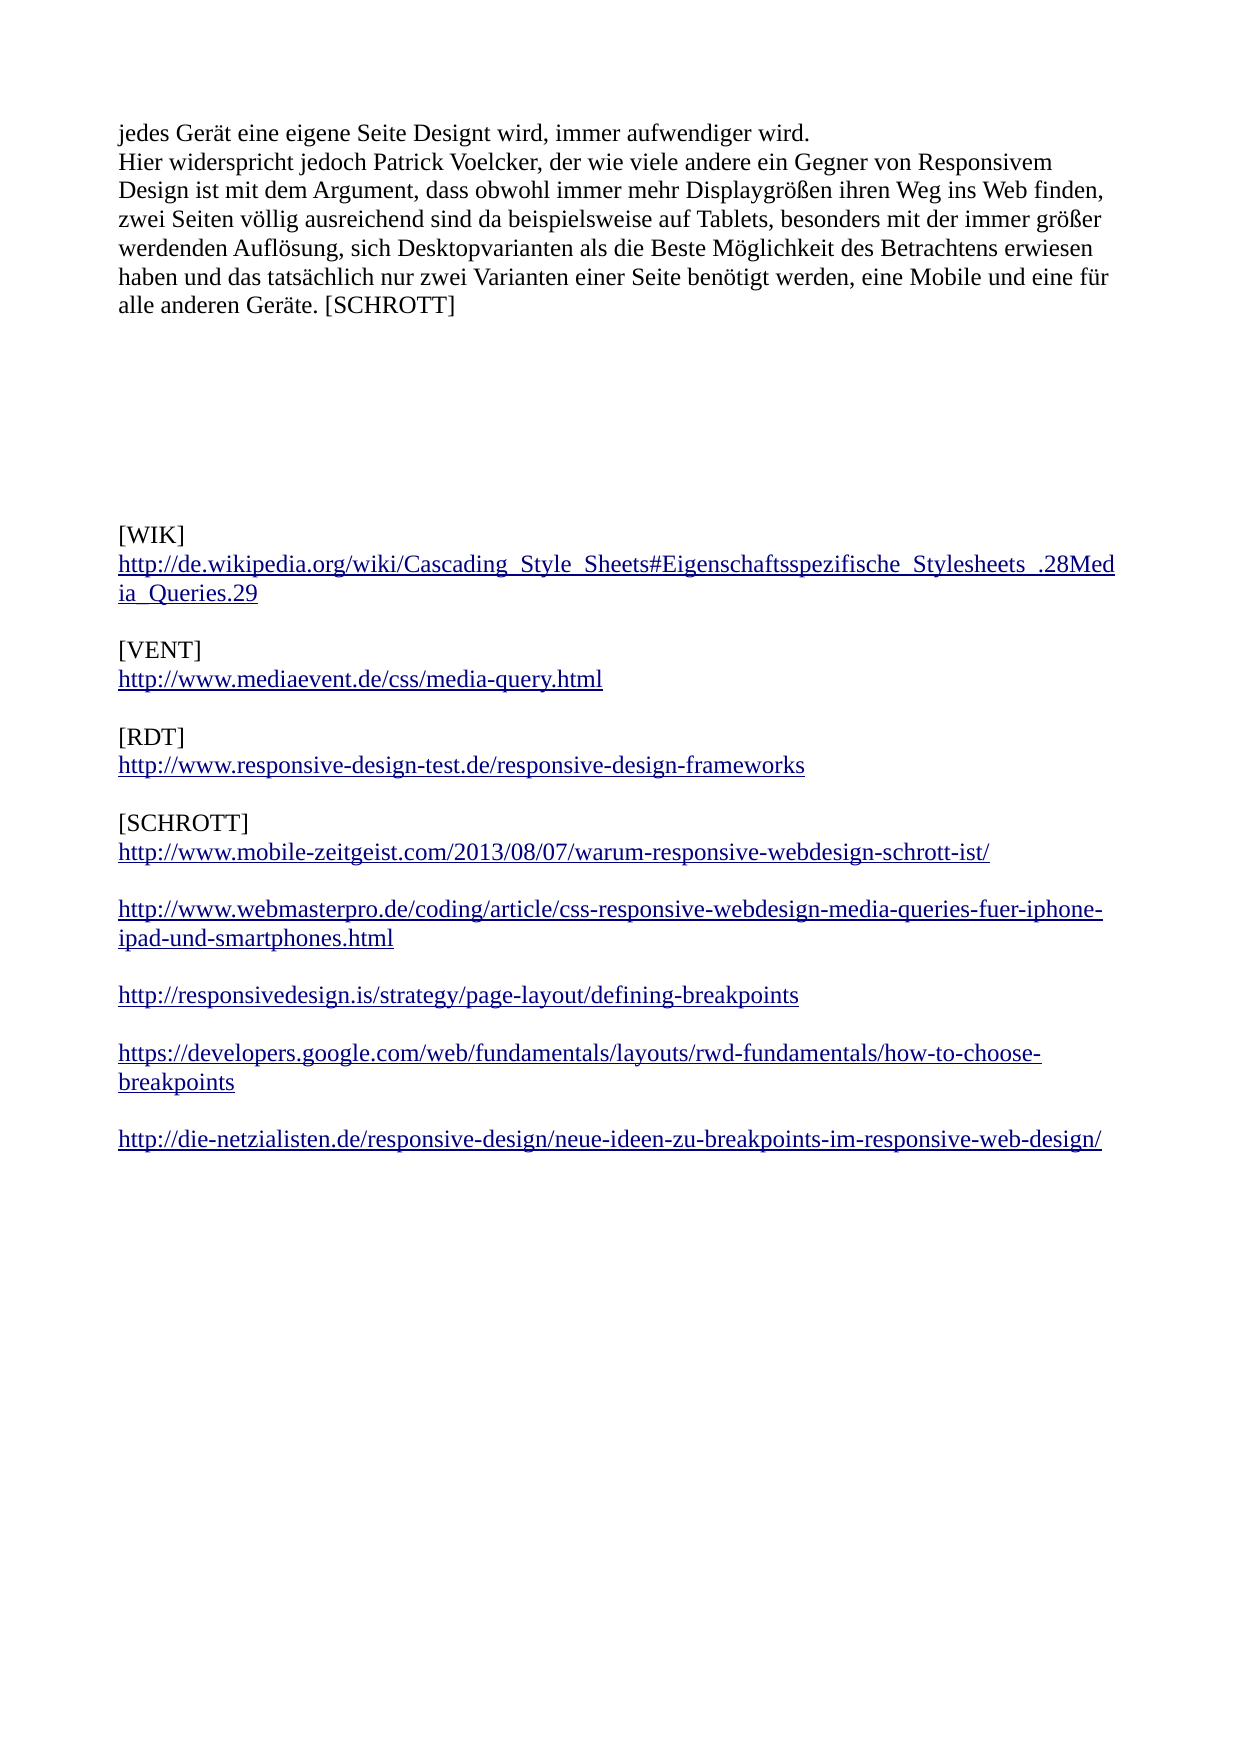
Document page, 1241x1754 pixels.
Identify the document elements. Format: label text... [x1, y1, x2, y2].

text [VENT] [118, 636, 1122, 664]
text http://www.mediaevent.de/css/media-query.html [118, 664, 1122, 693]
text http://www.responsive-design-test.de/responsive-design-frameworks [118, 751, 1122, 779]
text http://www.mobile-zeitgeist.com/2013/08/07/warum-responsive-webdesign-schrott-ist/ [118, 837, 1122, 866]
text https://developers.google.com/web/fundamentals/layouts/rwd-fundamentals/how-to-choose-breakpoints [118, 1038, 1122, 1096]
text jedes Gerät eine eigene Seite Designt wird, immer aufwendiger wird. [118, 118, 1122, 147]
text [WIK] http://de.wikipedia.org/wiki/Cascading_Style_Sheets#Eigenschaftsspezifische_Stylesheets_.28Media_Queries.29 [118, 521, 1122, 607]
text [SCHROTT] [118, 808, 1122, 837]
text Hier widerspricht jedoch Patrick Voelcker, der wie viele andere ein Gegner von Responsivem Design ist mit dem Argument, dass obwohl immer mehr Displaygrößen ihren Weg ins Web finden, zwei Seiten völlig ausreichend sind da beispielsweise auf Tablets, besonders mit der immer größer werdenden Auflösung, sich Desktopvarianten als die Beste Möglichkeit des Betrachtens erwiesen haben und das tatsächlich nur zwei Varianten einer Seite benötigt werden, eine Mobile und eine für alle anderen Geräte. [SCHROTT] [118, 147, 1122, 319]
text [RDT] [118, 722, 1122, 751]
text http://www.webmasterpro.de/coding/article/css-responsive-webdesign-media-queries-fuer-iphone-ipad-und-smartphones.html [118, 894, 1122, 952]
text http://responsivedesign.is/strategy/page-layout/defining-breakpoints [118, 981, 1122, 1009]
text http://die-netzialisten.de/responsive-design/neue-ideen-zu-breakpoints-im-responsive-web-design/ [118, 1124, 1122, 1153]
